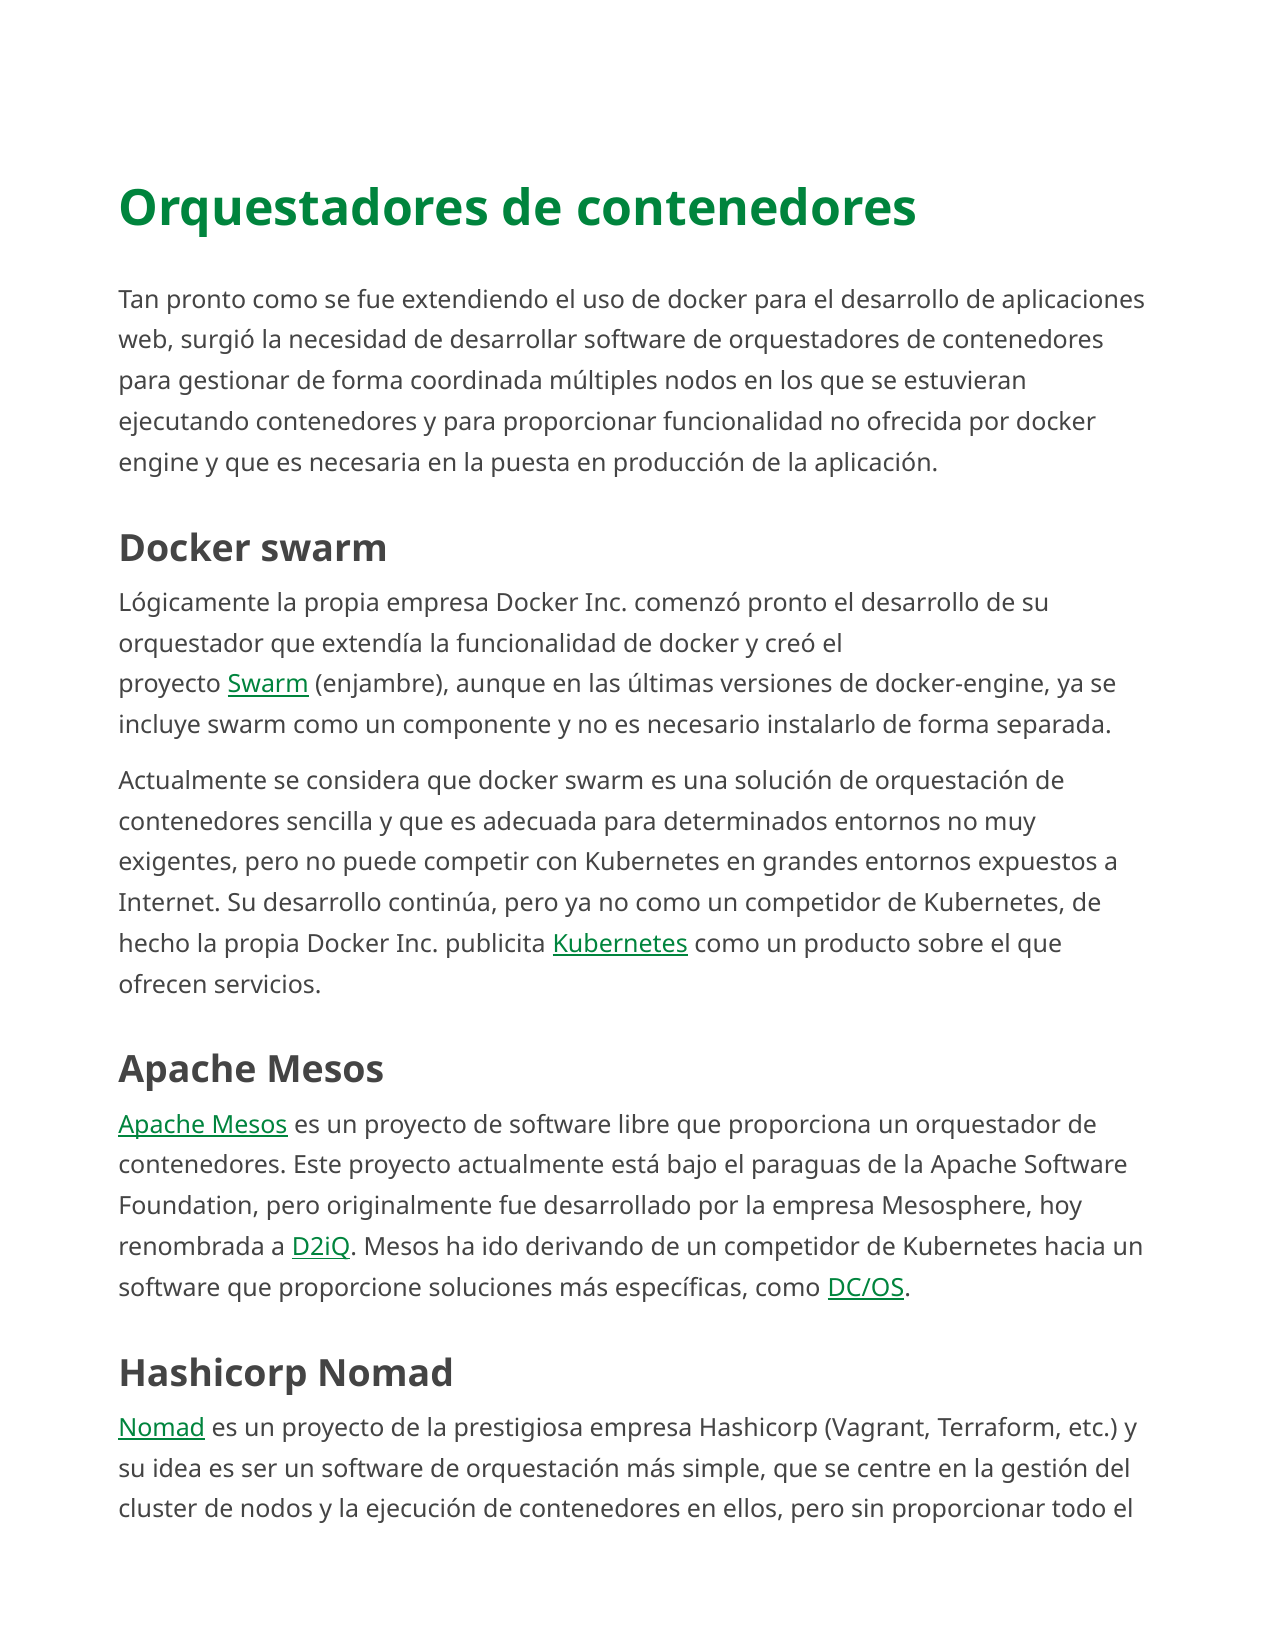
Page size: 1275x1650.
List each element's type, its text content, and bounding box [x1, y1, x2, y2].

subtitle Docker swarm [118, 521, 1157, 572]
text Apache Mesos es un proyecto de software libre que proporciona un orquestador de contenedores. Este proyecto actualmente está bajo el paraguas de la Apache Software Foundation, pero originalmente fue desarrollado por la empresa Mesosphere, hoy renombrada a D2iQ. Mesos ha ido derivando de un competidor de Kubernetes hacia un software que proporcione soluciones más específicas, como DC/OS. [118, 1106, 1157, 1304]
subtitle Apache Mesos [118, 1043, 1157, 1094]
subtitle Hashicorp Nomad [118, 1346, 1157, 1397]
text Lógicamente la propia empresa Docker Inc. comenzó pronto el desarrollo de su orquestador que extendía la funcionalidad de docker y creó el proyecto Swarm (enjambre), aunque en las últimas versiones de docker-engine, ya se incluye swarm como un componente y no es necesario instalarlo de forma separada. [118, 584, 1157, 741]
text Tan pronto como se fue extendiendo el uso de docker para el desarrollo de aplicaciones web, surgió la necesidad de desarrollar software de orquestadores de contenedores para gestionar de forma coordinada múltiples nodos en los que se estuvieran ejecutando contenedores y para proporcionar funcionalidad no ofrecida por docker engine y que es necesaria en la puesta en producción de la aplicación. [118, 281, 1157, 479]
subtitle Orquestadores de contenedores [118, 172, 1157, 240]
text Nomad es un proyecto de la prestigiosa empresa Hashicorp (Vagrant, Terraform, etc.) y su idea es ser un software de orquestación más simple, que se centre en la gestión del cluster de nodos y la ejecución de contenedores en ellos, pero sin proporcionar todo el [118, 1409, 1157, 1525]
text Actualmente se considera que docker swarm es una solución de orquestación de contenedores sencilla y que es adecuada para determinados entornos no muy exigentes, pero no puede competir con Kubernetes en grandes entornos expuestos a Internet. Su desarrollo continúa, pero ya no como un competidor de Kubernetes, de hecho la propia Docker Inc. publicita Kubernetes como un producto sobre el que ofrecen servicios. [118, 762, 1157, 1001]
